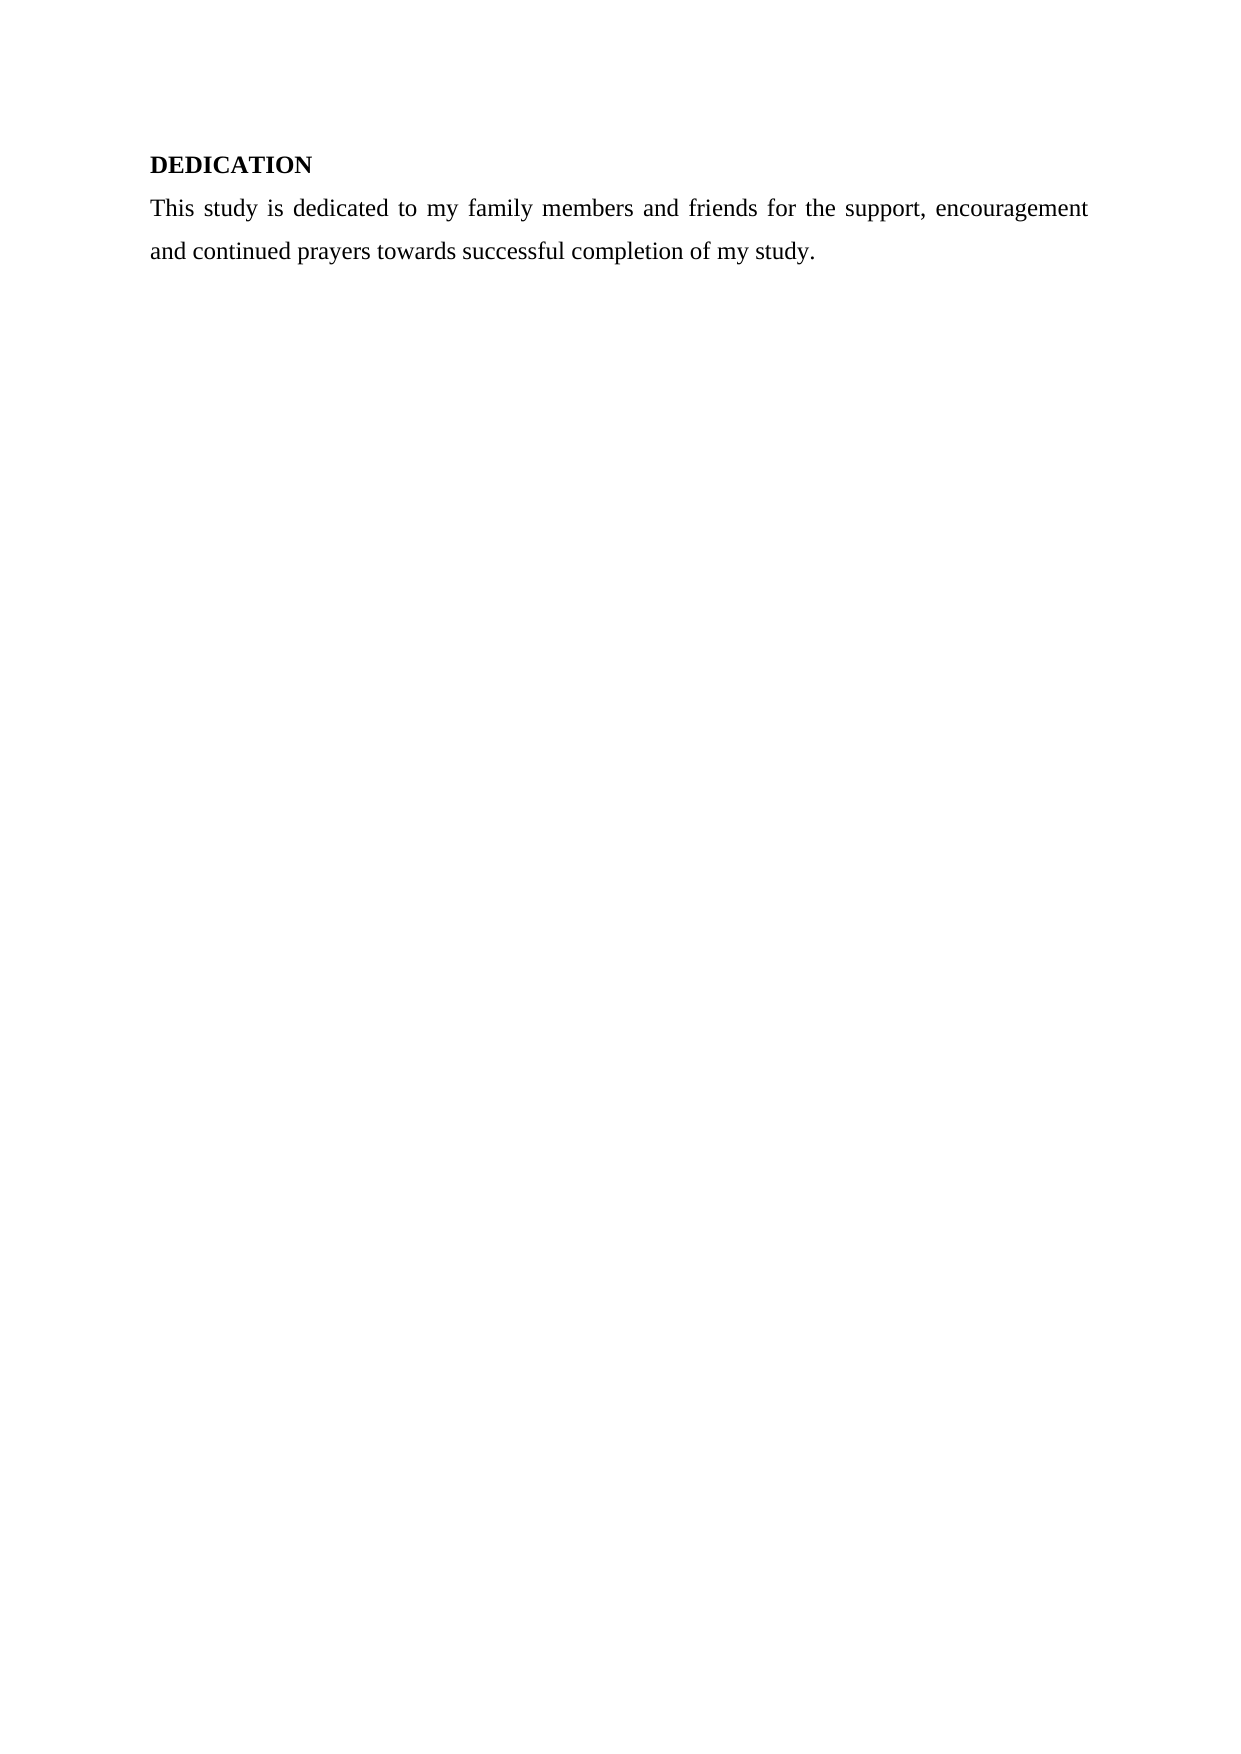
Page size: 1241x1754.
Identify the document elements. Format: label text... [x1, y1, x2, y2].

subtitle DEDICATION [150, 150, 1090, 179]
text This study is dedicated to my family members and friends for the support, encouragement and continued prayers towards successful completion of my study. [150, 193, 1090, 265]
